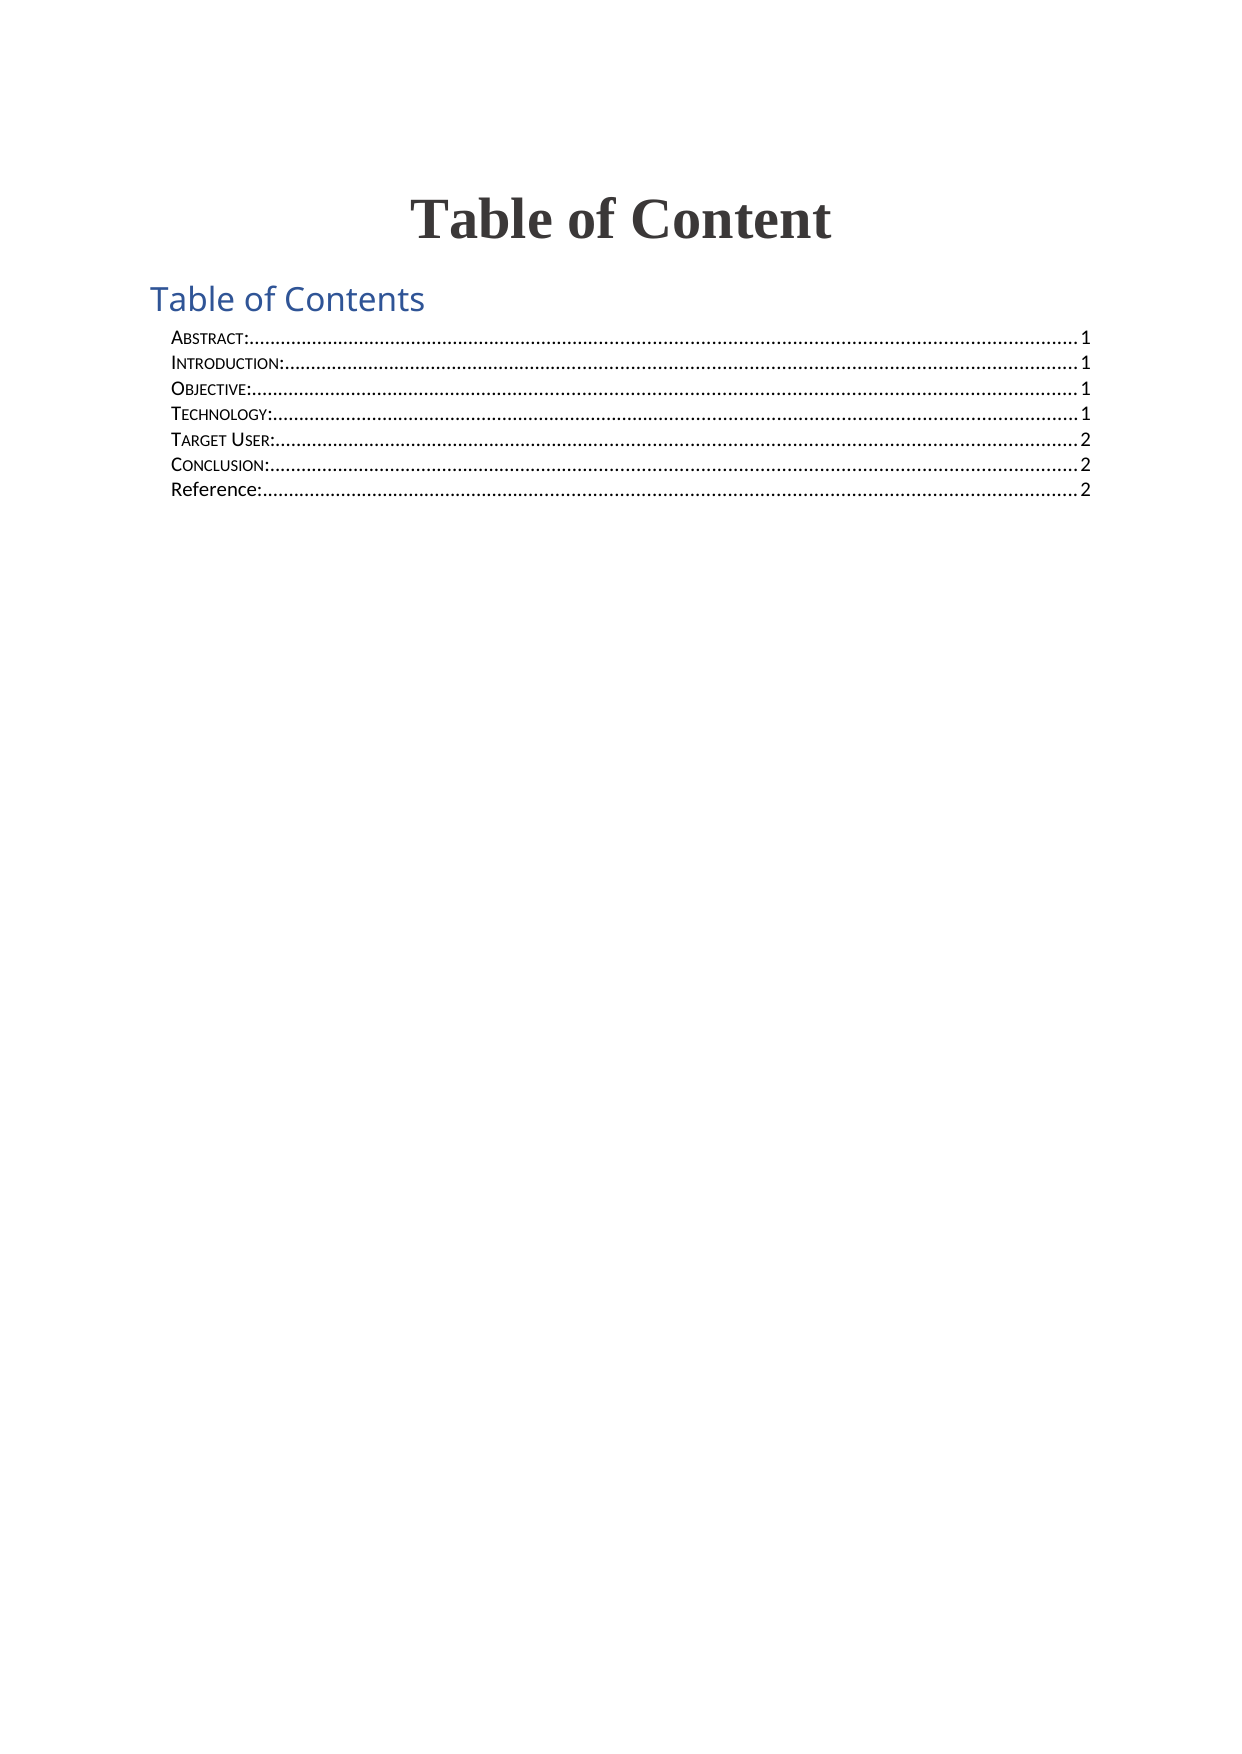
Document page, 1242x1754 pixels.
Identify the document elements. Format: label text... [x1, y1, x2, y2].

text Introduction: 1 [171, 349, 1092, 375]
text Conclusion: 2 [171, 451, 1092, 477]
text Abstract: 1 [171, 324, 1092, 349]
subtitle Table of Contents [150, 276, 1092, 321]
text Technology: 1 [171, 400, 1092, 426]
text Target User: 2 [171, 426, 1092, 451]
text Table of Content [150, 183, 1092, 251]
text Reference: 2 [171, 477, 1092, 502]
text Objective: 1 [171, 375, 1092, 400]
